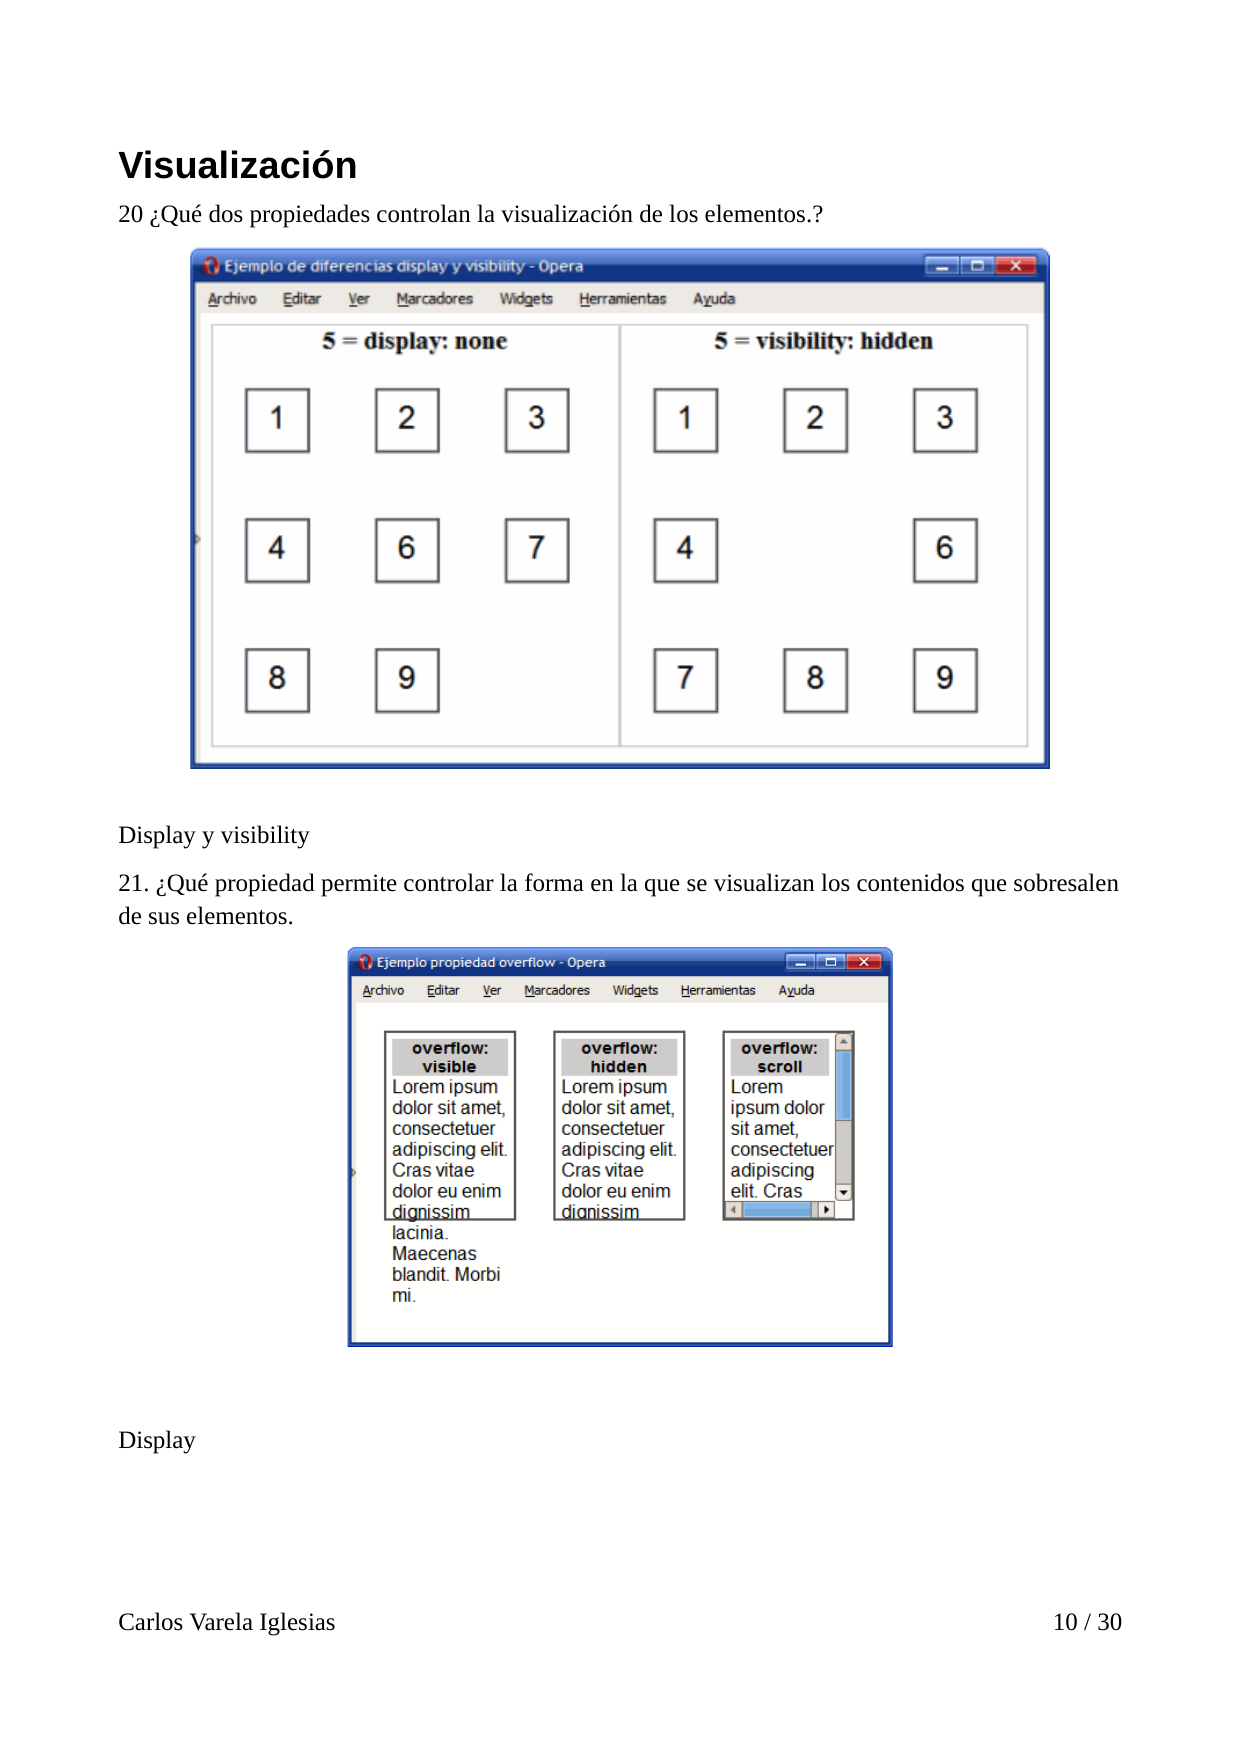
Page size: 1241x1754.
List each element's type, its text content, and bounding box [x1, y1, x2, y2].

picture [190, 246, 1050, 769]
subtitle Visualización [118, 143, 1122, 187]
picture [347, 945, 893, 1347]
text 20 ¿Qué dos propiedades controlan la visualización de los elementos.? [118, 199, 1122, 228]
text 21. ¿Qué propiedad permite controlar la forma en la que se visualizan los contenidos que sobresalen de sus elementos. [118, 868, 1122, 930]
text Display y visibility [118, 821, 1122, 849]
text Display [118, 1425, 1122, 1454]
